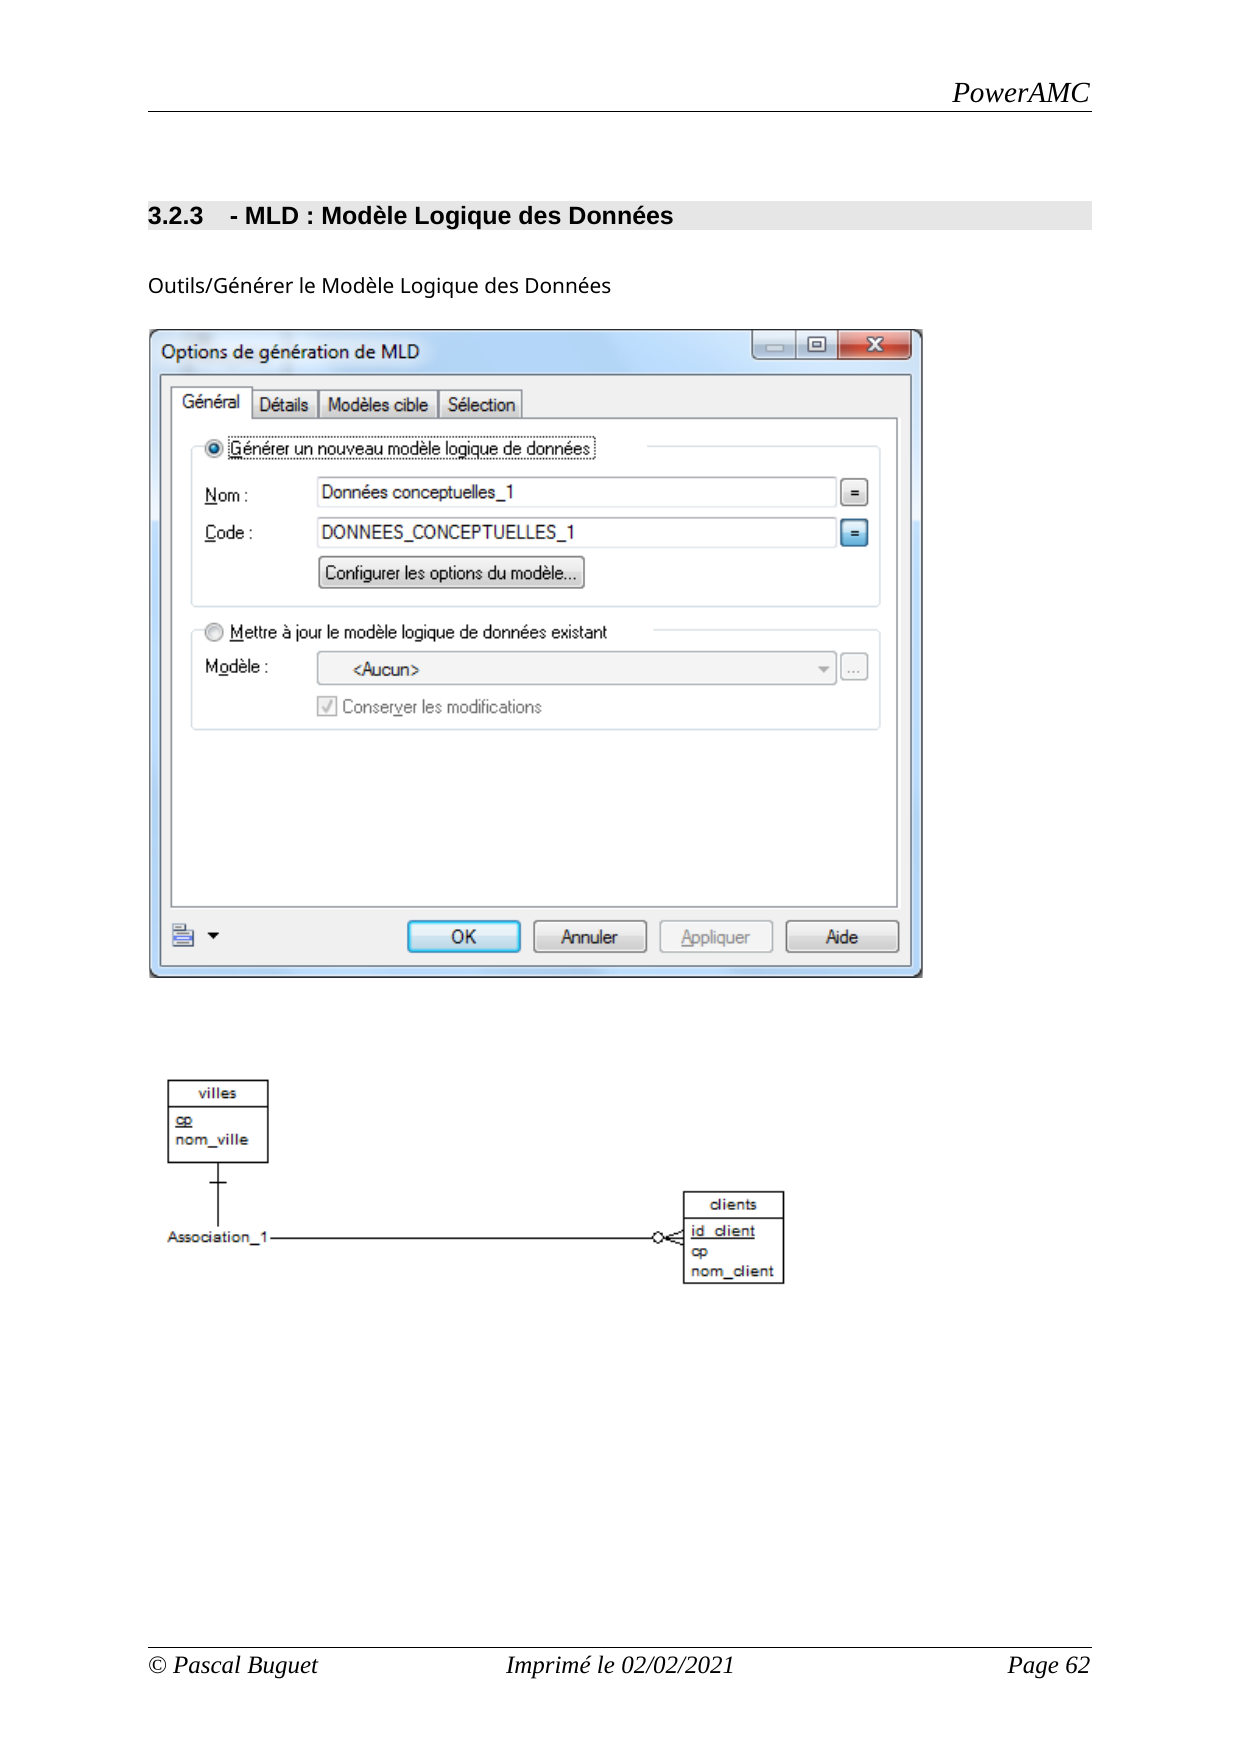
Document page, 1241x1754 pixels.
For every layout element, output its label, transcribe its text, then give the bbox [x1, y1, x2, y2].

text Outils/Générer le Modèle Logique des Données [148, 271, 1092, 299]
picture [149, 1066, 797, 1295]
picture [149, 329, 923, 978]
subtitle - MLD : Modèle Logique des Données [148, 201, 1092, 230]
